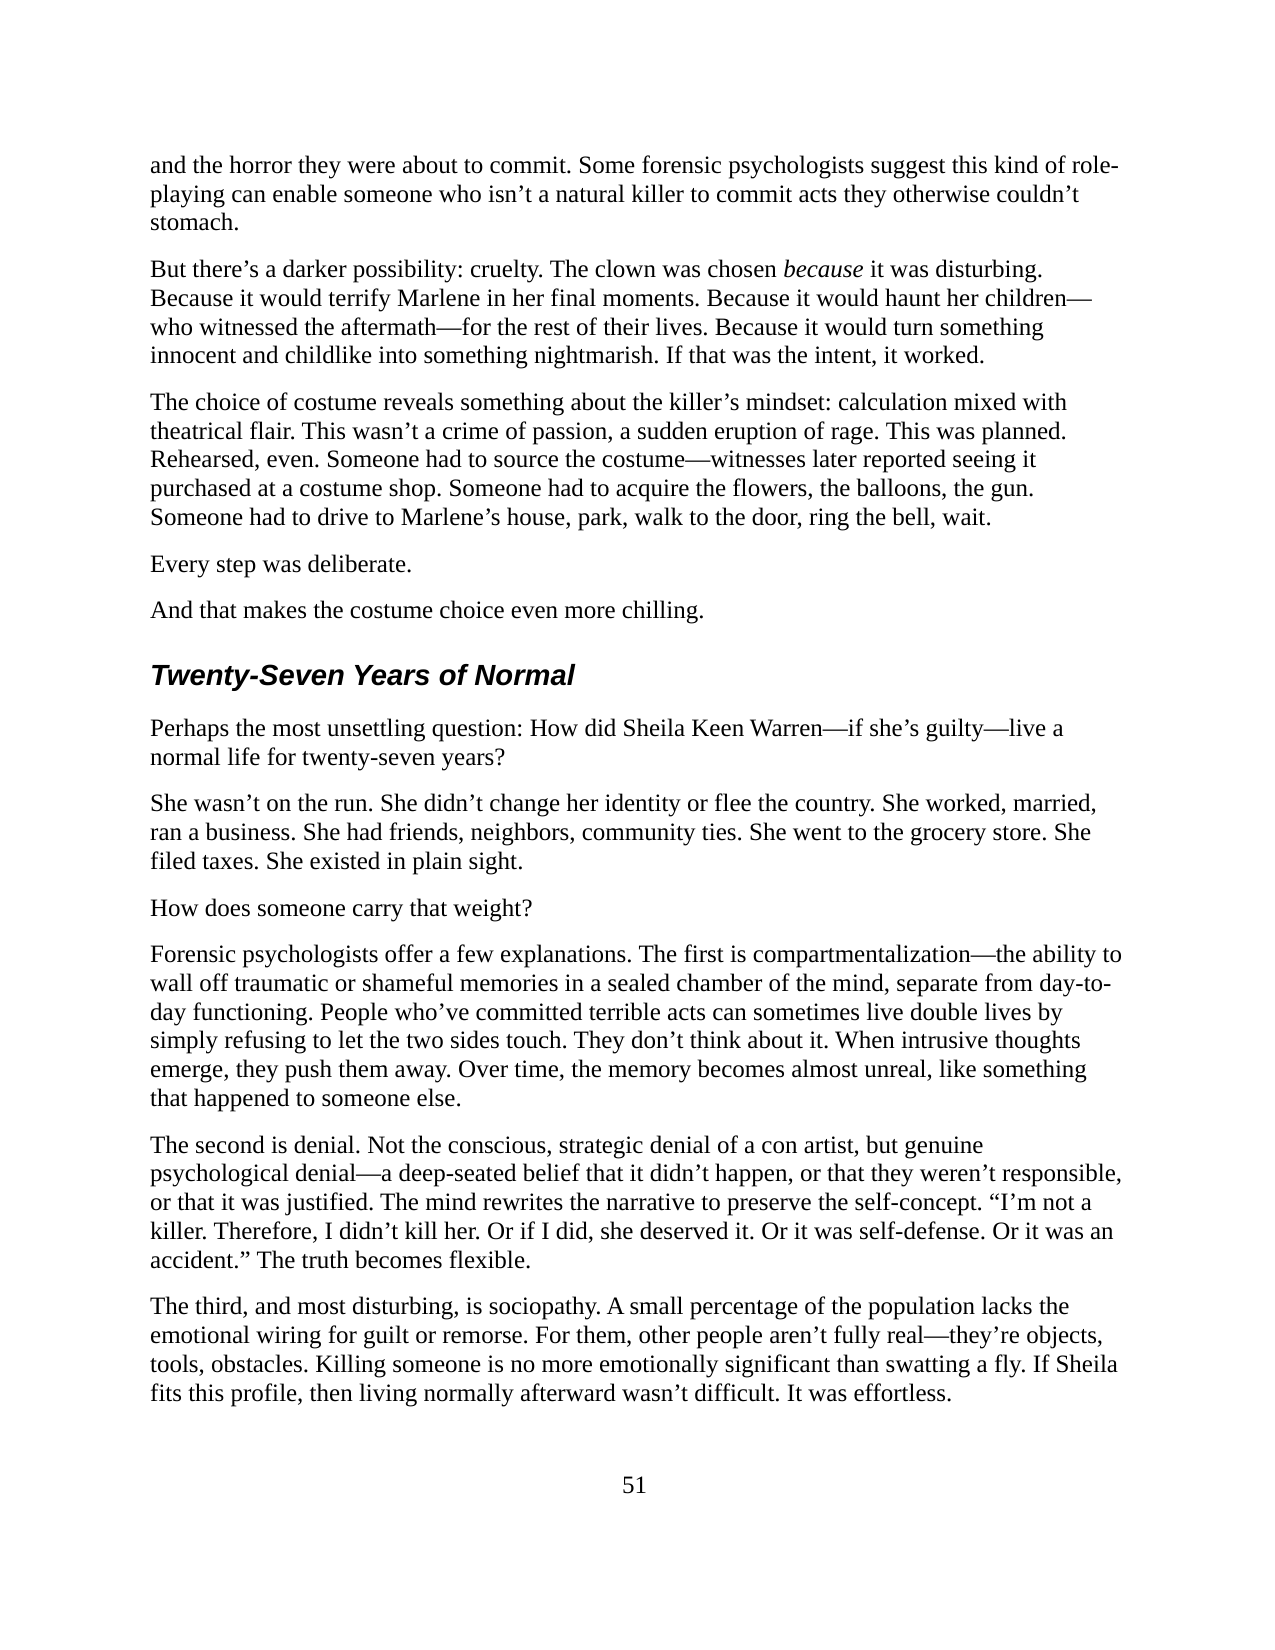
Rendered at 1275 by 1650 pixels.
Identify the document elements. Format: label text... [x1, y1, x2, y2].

text And that makes the costume choice even more chilling. [150, 595, 1125, 624]
text Every step was deliberate. [150, 549, 1125, 577]
text She wasn’t on the run. She didn’t change her identity or flee the country. She worked, married, ran a business. She had friends, neighbors, community ties. She went to the grocery store. She filed taxes. She existed in plain sight. [150, 788, 1125, 875]
text and the horror they were about to commit. Some forensic psychologists suggest this kind of role-playing can enable someone who isn’t a natural killer to commit acts they otherwise couldn’t stomach. [150, 150, 1125, 236]
text How does someone carry that weight? [150, 893, 1125, 921]
text Forensic psychologists offer a few explanations. The first is compartmentalization—the ability to wall off traumatic or shameful memories in a sealed chamber of the mind, separate from day-to-day functioning. People who’ve committed terrible acts can sometimes live double lives by simply refusing to let the two sides touch. They don’t think about it. When intrusive thoughts emerge, they push them away. Over time, the memory becomes almost unreal, like something that happened to someone else. [150, 939, 1125, 1112]
text Perhaps the most unsettling question: How did Sheila Keen Warren—if she’s guilty—live a normal life for twenty-seven years? [150, 713, 1125, 771]
subtitle Twenty-Seven Years of Normal [150, 658, 1125, 692]
text The choice of costume reveals something about the killer’s mindset: calculation mixed with theatrical flair. This wasn’t a crime of passion, a sudden eruption of rage. This was planned. Rehearsed, even. Someone had to source the costume—witnesses later reported seeing it purchased at a costume shop. Someone had to acquire the flowers, the balloons, the gun. Someone had to drive to Marlene’s house, park, walk to the door, ring the bell, wait. [150, 387, 1125, 531]
text But there’s a darker possibility: cruelty. The clown was chosen because it was disturbing. Because it would terrify Marlene in her final moments. Because it would haunt her children—who witnessed the aftermath—for the rest of their lives. Because it would turn something innocent and childlike into something nightmarish. If that was the intent, it worked. [150, 254, 1125, 369]
text The second is denial. Not the conscious, strategic denial of a con artist, but genuine psychological denial—a deep-seated belief that it didn’t happen, or that they weren’t responsible, or that it was justified. The mind rewrites the narrative to preserve the self-concept. “I’m not a killer. Therefore, I didn’t kill her. Or if I did, she deserved it. Or it was self-defense. Or it was an accident.” The truth becomes flexible. [150, 1130, 1125, 1273]
text The third, and most disturbing, is sociopathy. A small percentage of the population lacks the emotional wiring for guilt or remorse. For them, other people aren’t fully real—they’re objects, tools, obstacles. Killing someone is no more emotionally significant than swatting a fly. If Sheila fits this profile, then living normally afterward wasn’t difficult. It was effortless. [150, 1291, 1125, 1406]
